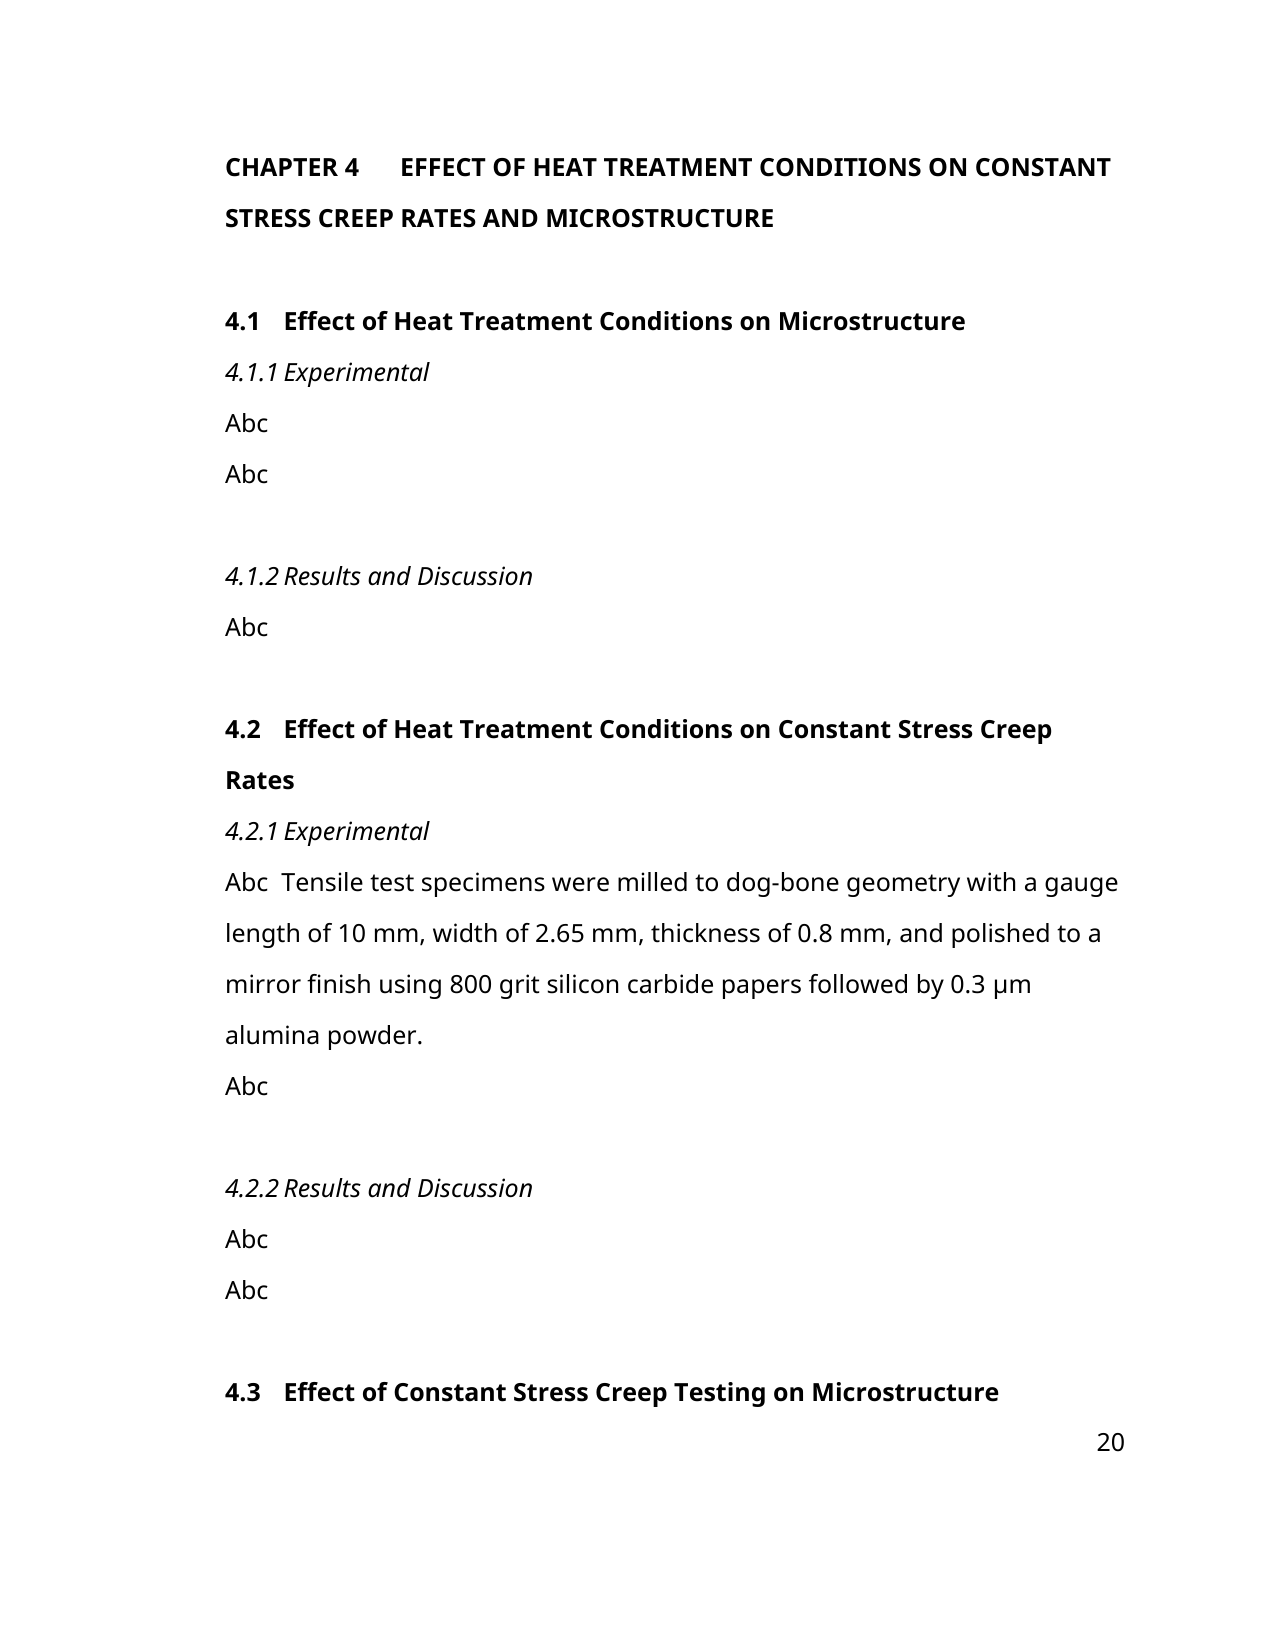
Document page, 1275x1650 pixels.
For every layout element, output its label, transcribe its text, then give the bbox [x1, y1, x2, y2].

text Abc [225, 1069, 1125, 1103]
text 4.3 Effect of Constant Stress Creep Testing on Microstructure [225, 1375, 1125, 1409]
text 4.1.2 Results and Discussion [225, 558, 1125, 592]
text Abc [225, 1222, 1125, 1256]
text Abc [225, 405, 1125, 439]
text Abc [225, 609, 1125, 643]
text 4.2.1 Experimental [225, 813, 1125, 848]
text CHAPTER 4 EFFECT OF HEAT TREATMENT CONDITIONS ON CONSTANT STRESS CREEP RATES AND MICROSTRUCTURE [225, 150, 1125, 235]
text Abc Tensile test specimens were milled to dog-bone geometry with a gauge length of 10 mm, width of 2.65 mm, thickness of 0.8 mm, and polished to a mirror finish using 800 grit silicon carbide papers followed by 0.3 μm alumina powder. [225, 864, 1125, 1052]
text 4.2.2 Results and Discussion [225, 1171, 1125, 1205]
text 4.2 Effect of Heat Treatment Conditions on Constant Stress Creep Rates [225, 711, 1125, 797]
text Abc [225, 1273, 1125, 1307]
text 4.1 Effect of Heat Treatment Conditions on Microstructure [225, 303, 1125, 337]
text 4.1.1 Experimental [225, 354, 1125, 388]
text Abc [225, 456, 1125, 490]
